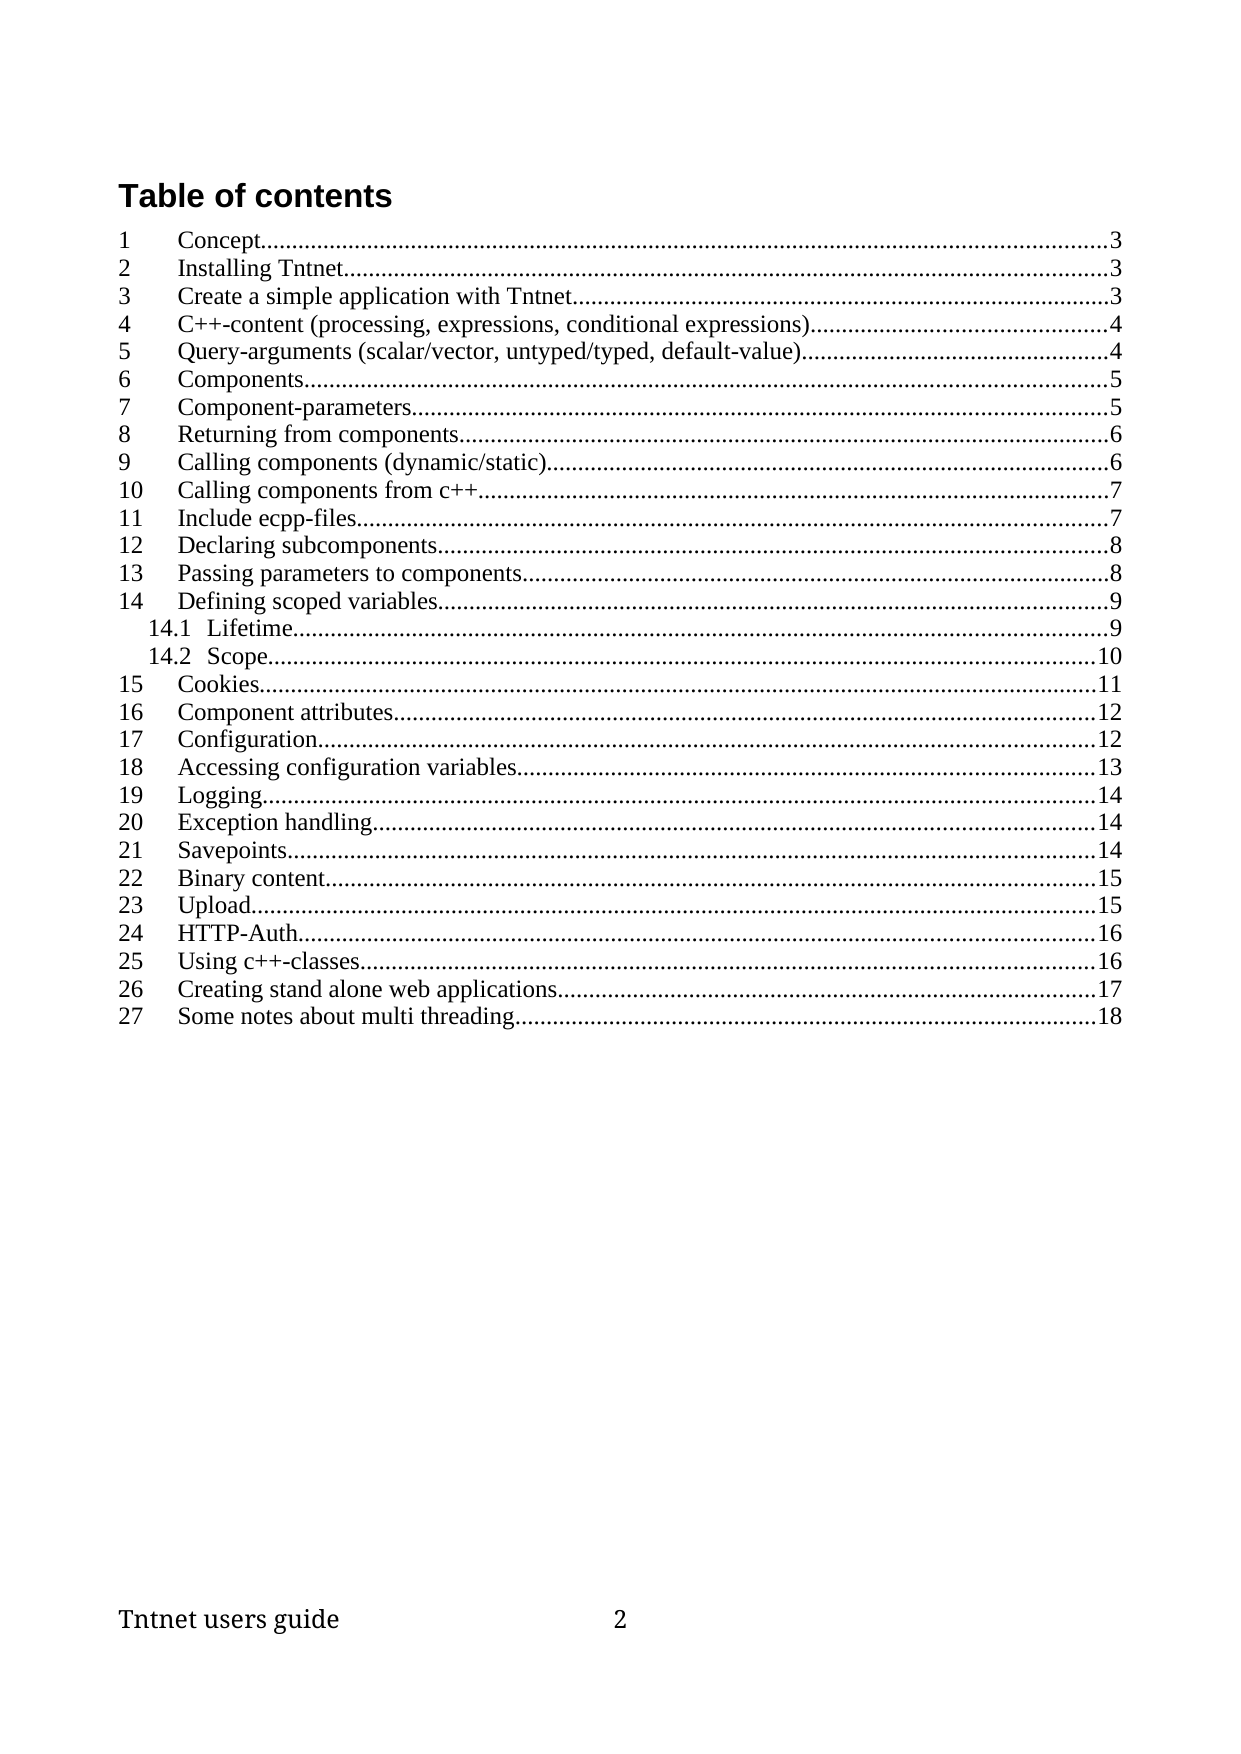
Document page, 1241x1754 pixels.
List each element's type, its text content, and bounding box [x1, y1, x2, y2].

text 5 Query-arguments (scalar/vector, untyped/typed, default-value) 4 [118, 337, 1122, 365]
text 2 Installing Tntnet 3 [118, 254, 1122, 282]
text 15 Cookies 11 [118, 670, 1122, 698]
subtitle Table of contents [118, 177, 1122, 214]
text 14.2 Scope 10 [148, 642, 1122, 670]
text 3 Create a simple application with Tntnet 3 [118, 282, 1122, 310]
text 6 Components 5 [118, 365, 1122, 393]
text 20 Exception handling 14 [118, 808, 1122, 836]
text 8 Returning from components 6 [118, 421, 1122, 448]
text 26 Creating stand alone web applications 17 [118, 975, 1122, 1002]
text 13 Passing parameters to components 8 [118, 559, 1122, 587]
text 9 Calling components (dynamic/static) 6 [118, 448, 1122, 476]
text 21 Savepoints 14 [118, 836, 1122, 864]
text 12 Declaring subcomponents 8 [118, 531, 1122, 559]
text 7 Component-parameters 5 [118, 393, 1122, 421]
text 16 Component attributes 12 [118, 698, 1122, 725]
text 17 Configuration 12 [118, 725, 1122, 753]
text 11 Include ecpp-files 7 [118, 504, 1122, 531]
text 1 Concept 3 [118, 227, 1122, 254]
text 14 Defining scoped variables 9 [118, 587, 1122, 614]
text 27 Some notes about multi threading 18 [118, 1002, 1122, 1030]
text 10 Calling components from c++ 7 [118, 476, 1122, 504]
text 4 C++-content (processing, expressions, conditional expressions) 4 [118, 310, 1122, 337]
text 23 Upload 15 [118, 892, 1122, 919]
text 18 Accessing configuration variables 13 [118, 753, 1122, 781]
text 22 Binary content 15 [118, 864, 1122, 892]
text 25 Using c++-classes 16 [118, 947, 1122, 975]
text 24 HTTP-Auth 16 [118, 919, 1122, 947]
text 14.1 Lifetime 9 [148, 614, 1122, 642]
text 19 Logging 14 [118, 781, 1122, 808]
